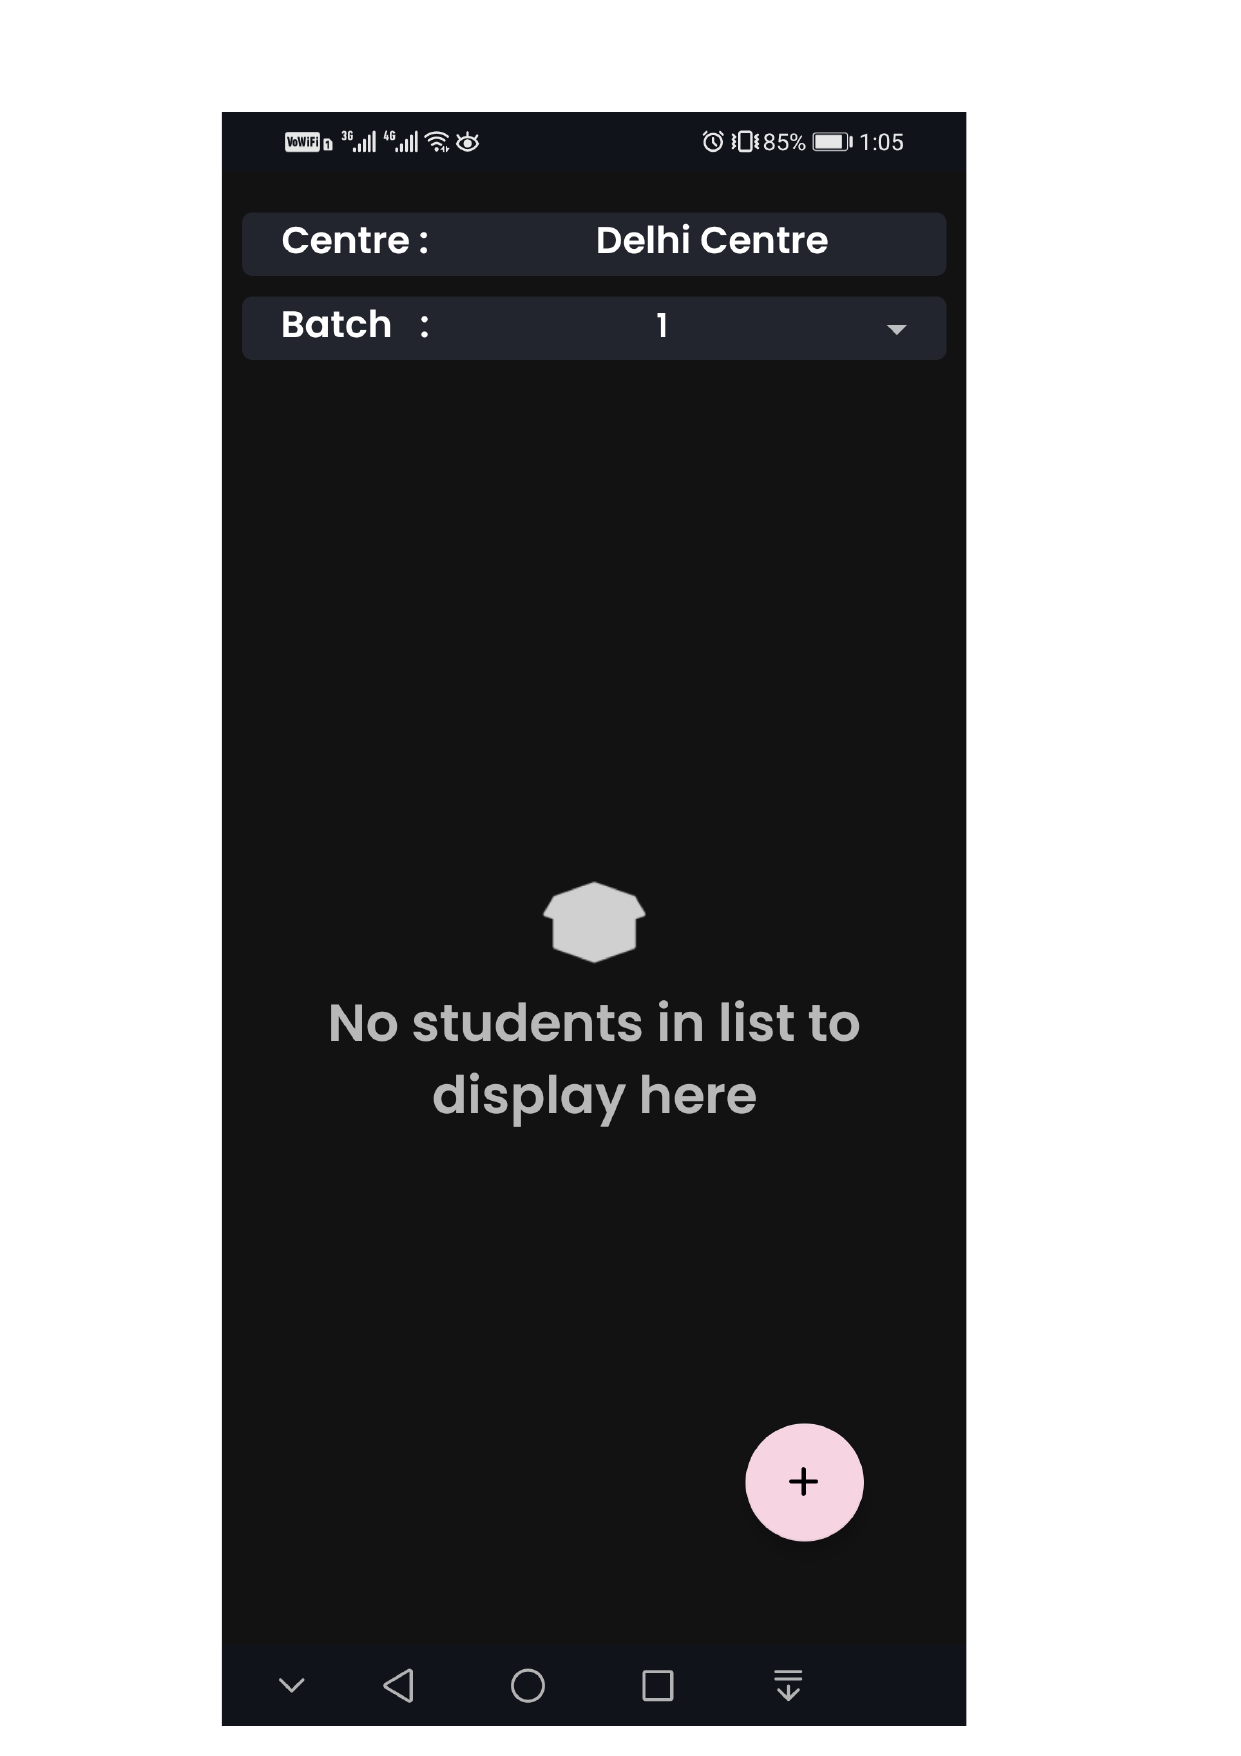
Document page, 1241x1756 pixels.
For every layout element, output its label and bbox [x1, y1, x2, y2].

picture [221, 112, 967, 1726]
